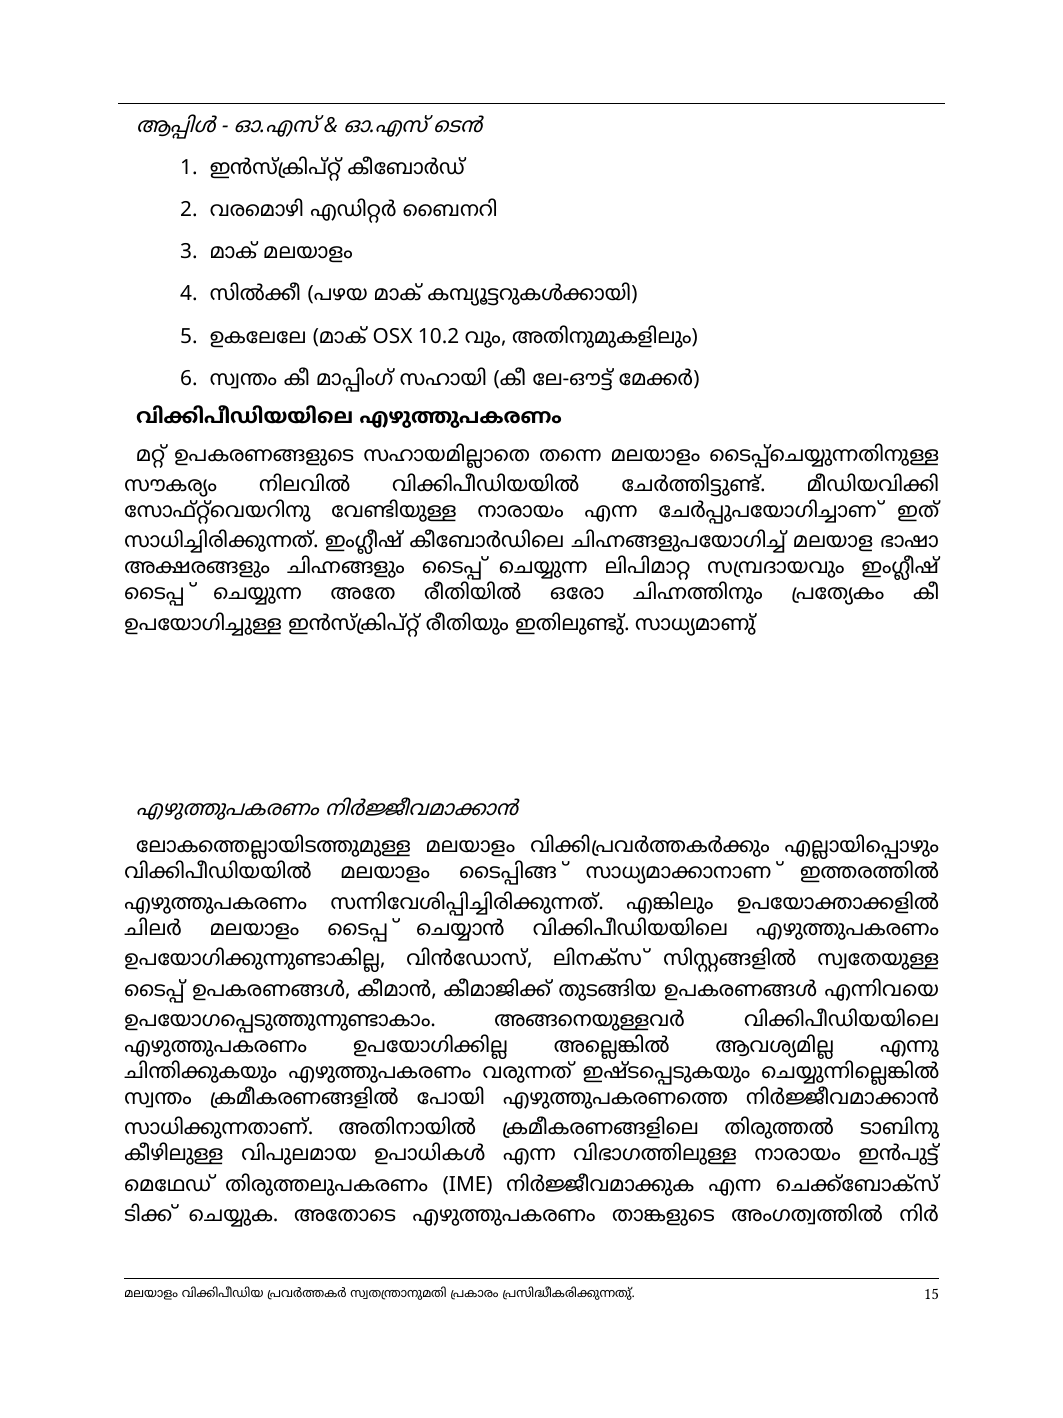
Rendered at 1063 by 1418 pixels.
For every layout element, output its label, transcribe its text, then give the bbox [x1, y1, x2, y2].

list ഇന്‍സ്ക്രിപ്റ്റ് കീബോര്‍ഡ് [168, 152, 939, 182]
list വരമൊഴി എഡിറ്റര്‍ ബൈനറി [168, 194, 939, 224]
list സ്വന്തം കീ മാപ്പിംഗ് സഹായി (കീ ലേ-ഔട്ട് മേക്കര്‍) [168, 363, 939, 393]
list മാക് മലയാളം [168, 236, 939, 267]
text ലോകത്തെല്ലായിടത്തുമുള്ള മലയാളം വിക്കിപ്രവര്‍ത്തകര്‍ക്കും എല്ലായിപ്പൊഴും വിക്കിപീഡിയയില്‍ മലയാളം ടൈപ്പിങ്ങ് സാധ്യമാക്കാനാണ് ഇത്തരത്തില്‍ എഴുത്തുപകരണം സന്നിവേശിപ്പിച്ചിരിക്കുന്നത്. എങ്കിലും ഉപയോക്താക്കളില്‍ ചിലര്‍ മലയാളം ടൈപ്പ് ചെയ്യാന്‍ വിക്കിപീഡിയയിലെ എഴുത്തുപകരണം ഉപയോഗിക്കുന്നുണ്ടാകില്ല, വിന്‍ഡോസ്, ലിനക്സ് സിസ്റ്റങ്ങളില്‍ സ്വതേയുള്ള ടൈപ്പ് ഉപകരണങ്ങള്‍, കീമാന്‍, കീമാജിക്ക് തുടങ്ങിയ ഉപകരണങ്ങള്‍ എന്നിവയെ ഉപയോഗപ്പെടുത്തുന്നുണ്ടാകാം. അങ്ങനെയുള്ളവര്‍ വിക്കിപീഡിയയിലെ എഴുത്തുപകരണം ഉപയോഗിക്കില്ല അല്ലെങ്കില്‍ ആവശ്യമില്ല എന്നു ചിന്തിക്കുകയും എഴുത്തുപകരണം വരുന്നത് ഇഷ്ടപ്പെടുകയും ചെയ്യുന്നില്ലെങ്കില്‍ സ്വന്തം ക്രമീകരണങ്ങളില്‍ പോയി എഴുത്തുപകരണത്തെ നിര്‍ജ്ജീവമാക്കാന്‍ സാധിക്കുന്നതാണ്. അതിനായില്‍ ക്രമീകരണങ്ങളിലെ തിരുത്തല്‍ ടാബിനു കീഴിലുള്ള വിപുലമായ ഉപാധികള്‍ എന്ന വിഭാഗത്തിലുള്ള നാരായം ഇന്‍പുട്ട് മെഥേഡ് തിരുത്തലുപകരണം (IME) നിര്‍ജ്ജീവമാക്കുക എന്ന ചെക്ക്ബോക്സ് ടിക്ക് ചെയ്യുക. അതോടെ എഴുത്തുപകരണം താങ്കളുടെ അംഗത്വത്തില്‍ നിര്‍ [124, 835, 939, 1229]
subtitle മറ്റ് ഉപകരണങ്ങളുടെ സഹായമില്ലാതെ തന്നെ മലയാളം ടൈപ്പ്ചെയ്യുന്നതിനുള്ള സൗകര്യം നിലവില്‍ വിക്കിപീഡിയയില്‍ ചേര്‍ത്തിട്ടുണ്ട്. മീഡിയവിക്കി സോഫ്റ്റ്‌വെയറിനു വേണ്ടിയുള്ള നാരായം എന്ന ചേര്‍പ്പുപയോഗിച്ചാണ് ഇത് സാധിച്ചിരിക്കുന്നത്. ഇംഗ്ലീഷ് കീബോര്‍ഡിലെ ചിഹ്നങ്ങളുപയോഗിച്ച് മലയാള ഭാഷാ അക്ഷരങ്ങളും ചിഹ്നങ്ങളും ടൈപ്പ് ചെയ്യുന്ന ലിപിമാറ്റ സമ്പ്രദായവും ഇംഗ്ലീഷ് ടൈപ്പ് ചെയ്യുന്ന അതേ രീതിയില്‍ ഒരോ ചിഹ്നത്തിനും പ്രത്യേകം കീ ഉപയോഗിച്ചുള്ള ഇന്‍സ്ക്രിപ്റ്റ് രീതിയും ഇതിലുണ്ടു്. സാധ്യമാണു് [124, 443, 939, 638]
list ഉകലേലേ (മാക് OSX 10.2 വും, അതിനുമുകളിലും) [168, 321, 939, 351]
subtitle ആപ്പിള്‍ - ഓ.എസ് & ഓ.എസ് ടെന്‍ [124, 110, 939, 140]
text എഴുത്തുപകരണം നിര്‍ജ്ജീവമാക്കാന്‍ [124, 797, 939, 823]
subtitle വിക്കിപീഡിയയിലെ എഴുത്തുപകരണം [124, 405, 939, 431]
list സില്‍ക്കീ (പഴയ മാക് കമ്പ്യൂട്ടറുകള്‍ക്കായി) [168, 278, 939, 309]
